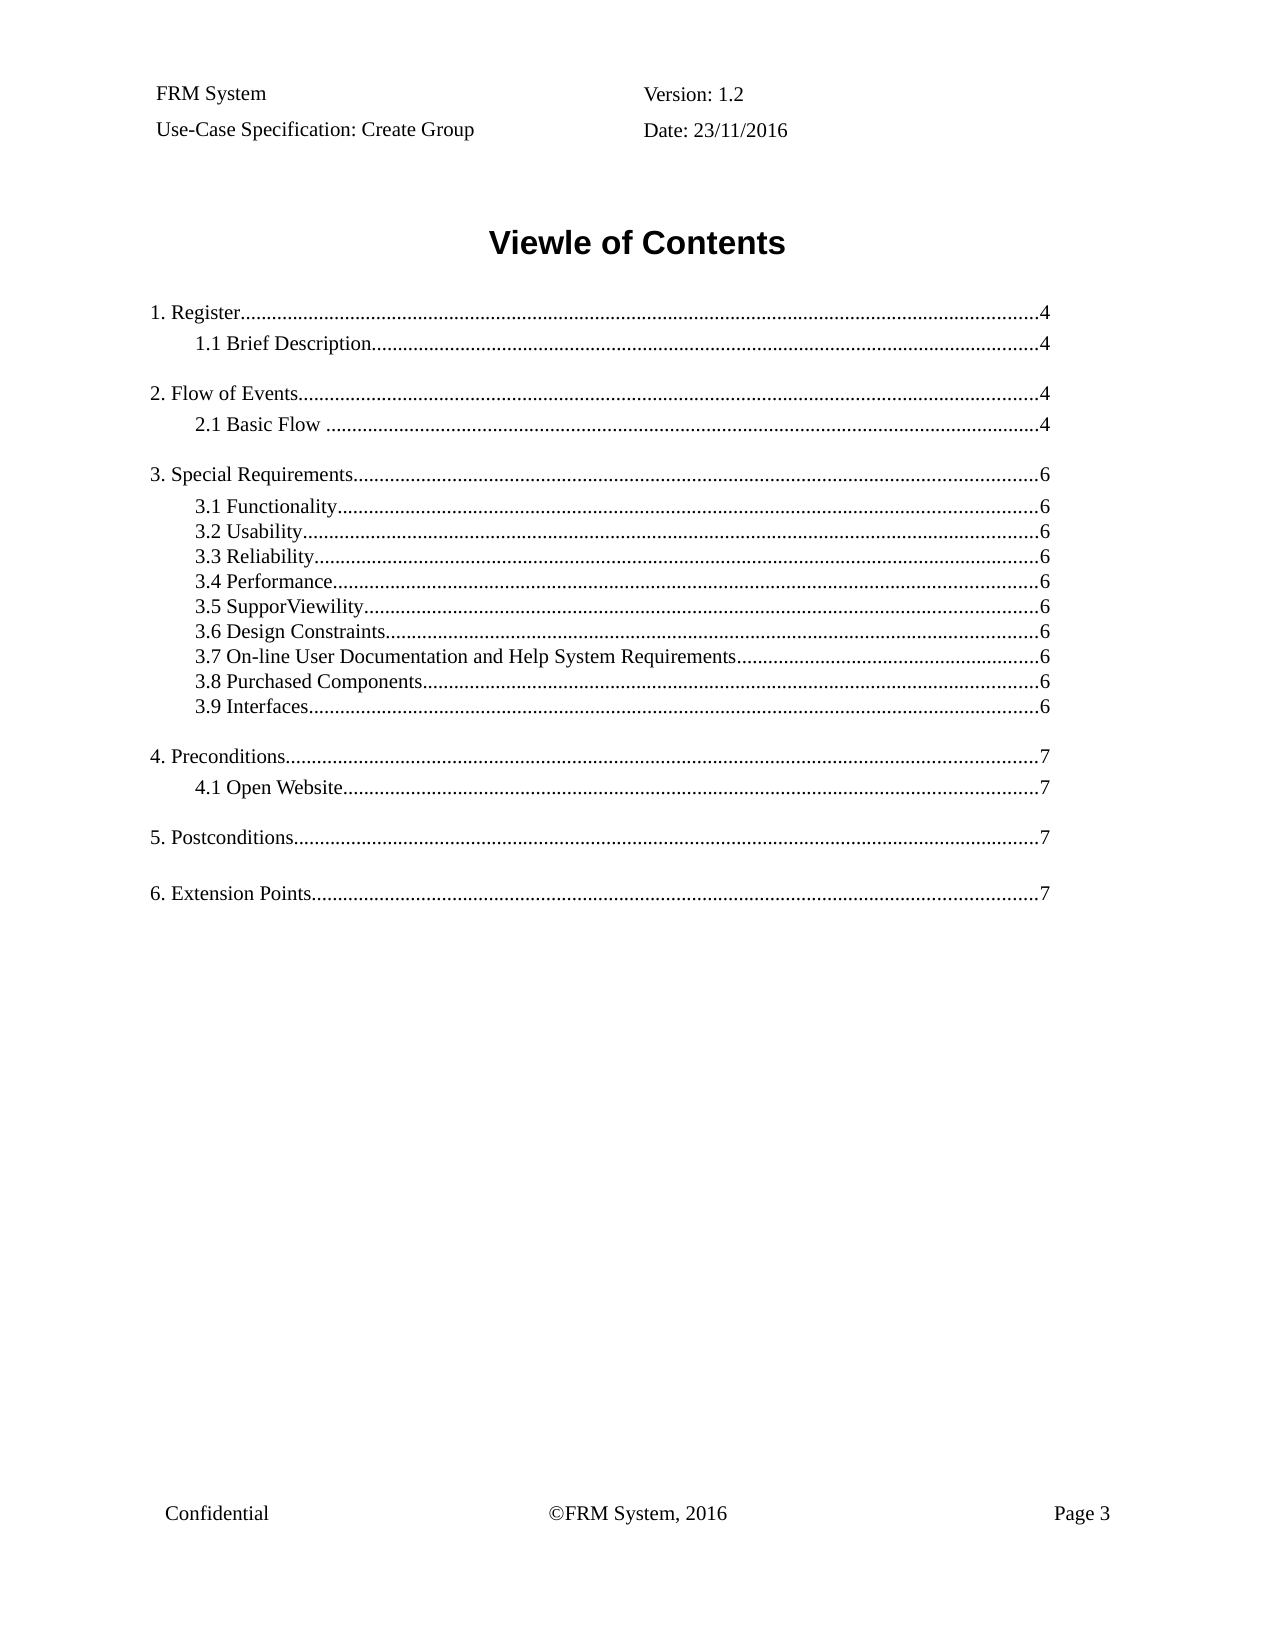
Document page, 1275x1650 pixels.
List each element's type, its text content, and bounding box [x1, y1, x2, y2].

subtitle Viewle of Contents [150, 223, 1125, 261]
text 3.8 Purchased Components 6 [195, 668, 1050, 693]
text 3.5 SupporViewility 6 [195, 593, 1050, 618]
text 3.2 Usability 6 [195, 518, 1050, 543]
text 2.1 Basic Flow 4 [195, 411, 1050, 436]
text 3.3 Reliability 6 [195, 543, 1050, 568]
text 3.7 On-line User Documentation and Help System Requirements 6 [195, 643, 1050, 668]
text 5. Postconditions 7 [150, 824, 1050, 849]
text 2. Flow of Events 4 [150, 380, 1050, 405]
text 1. Register 4 [150, 299, 1050, 324]
text 3.6 Design Constraints 6 [195, 618, 1050, 643]
text 6. Extension Points 7 [150, 880, 1050, 905]
text 3.1 Functionality 6 [195, 493, 1050, 518]
text 3.4 Performance 6 [195, 568, 1050, 593]
text 3.9 Interfaces 6 [195, 693, 1050, 718]
text 3. Special Requirements 6 [150, 461, 1050, 486]
text 4. Preconditions 7 [150, 743, 1050, 768]
text 4.1 Open Website 7 [195, 774, 1050, 799]
text 1.1 Brief Description 4 [195, 330, 1050, 355]
